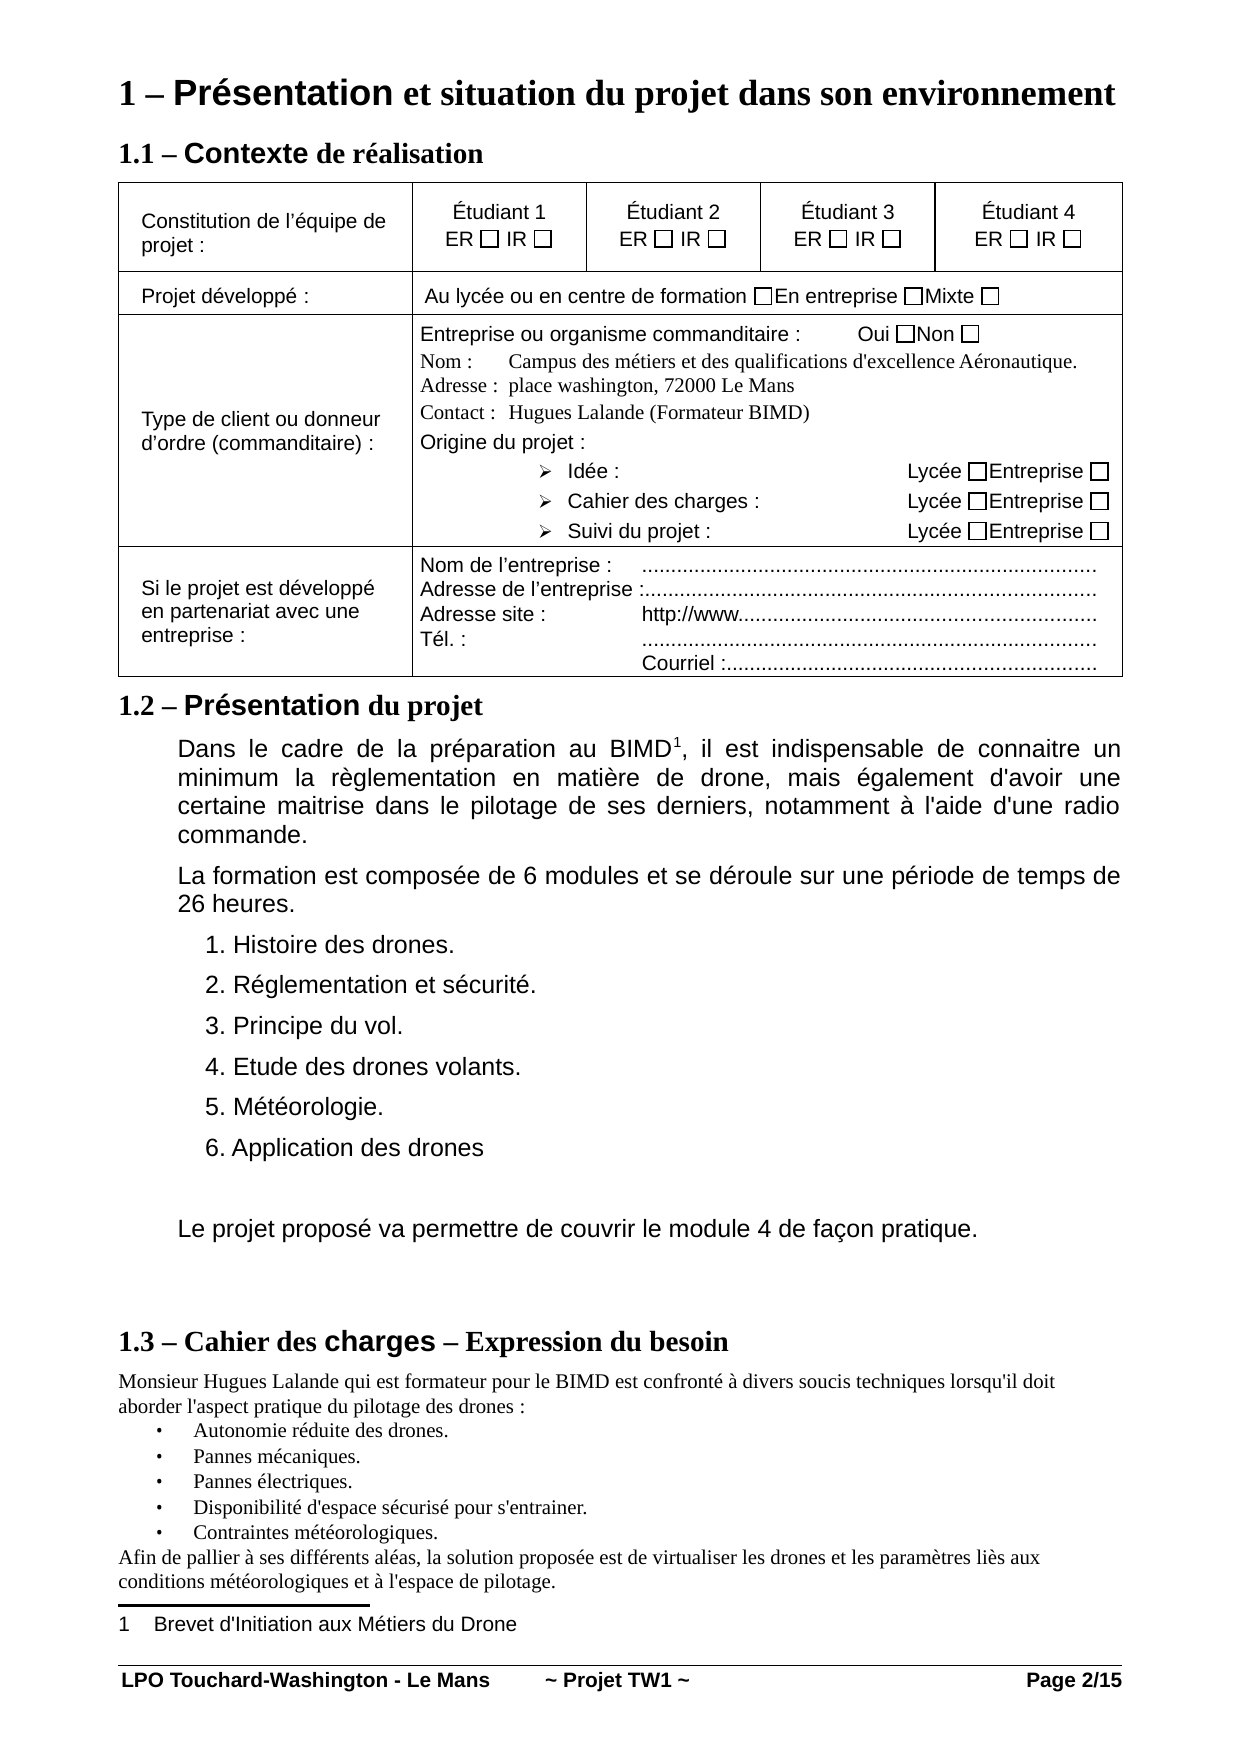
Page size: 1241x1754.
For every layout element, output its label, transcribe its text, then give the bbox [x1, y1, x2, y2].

text 1. Histoire des drones. [177, 930, 1122, 959]
table_header Étudiant 2 ER IR [587, 183, 760, 271]
text 6. Application des drones [177, 1132, 1122, 1161]
table_header Étudiant 3 ER IR [761, 183, 934, 271]
subtitle Présentation du projet [118, 688, 1122, 722]
text 4. Etude des drones volants. [177, 1051, 1122, 1080]
text Brevet d'Initiation aux Métiers du Drone [118, 1612, 1122, 1636]
table_cell Si le projet est développé en partenariat avec une entreprise : [119, 547, 412, 676]
text Dans le cadre de la préparation au BIMD, il est indispensable de connaitre un minimum la règlementation en matière de drone, mais également d'avoir une certaine maitrise dans le pilotage de ses derniers, notamment à l'aide d'une radio commande. [177, 734, 1122, 849]
text Monsieur Hugues Lalande qui est formateur pour le BIMD est confronté à divers soucis techniques lorsqu'il doit aborder l'aspect pratique du pilotage des drones : [118, 1369, 1122, 1418]
list Pannes électriques. [156, 1469, 1122, 1494]
table_header Constitution de l’équipe de projet : [119, 183, 412, 271]
table_cell Type de client ou donneur d’ordre (commanditaire) : [119, 315, 412, 546]
text 3. Principe du vol. [177, 1011, 1122, 1040]
text Le projet proposé va permettre de couvrir le module 4 de façon pratique. [177, 1213, 1122, 1242]
list Pannes mécaniques. [156, 1443, 1122, 1469]
table_cell Projet développé : [119, 272, 412, 314]
subtitle Cahier des charges – Expression du besoin [118, 1324, 1122, 1358]
list Contraintes météorologiques. [156, 1520, 1122, 1545]
text Afin de pallier à ses différents aléas, la solution proposée est de virtualiser les drones et les paramètres liès aux conditions météorologiques et à l'espace de pilotage. [118, 1545, 1122, 1593]
text La formation est composée de 6 modules et se déroule sur une période de temps de 26 heures. [177, 861, 1122, 918]
table_cell Au lycée ou en centre de formation En entreprise Mixte [413, 272, 1122, 314]
subtitle Présentation et situation du projet dans son environnement [118, 71, 1122, 113]
list Disponibilité d'espace sécurisé pour s'entrainer. [156, 1494, 1122, 1520]
subtitle Contexte de réalisation [118, 137, 1122, 170]
table_cell Nom de l’entreprise : Adresse de l’entreprise : Adresse site : http://www. Tél. : Courriel : [413, 547, 1122, 676]
table_cell Entreprise ou organisme commanditaire : Oui Non Nom : Campus des métiers et des qualifications d'excellence Aéronautique. Adresse : place washington, 72000 Le Mans Contact : Hugues Lalande (Formateur BIMD) Origine du projet : Idée : Lycée Entreprise Cahier des charges : Lycée Entreprise Suivi du projet : Lycée Entreprise [413, 315, 1122, 546]
text 2. Réglementation et sécurité. [177, 970, 1122, 999]
table_header Étudiant 4 ER IR [936, 183, 1122, 271]
text 5. Météorologie. [177, 1092, 1122, 1121]
list Autonomie réduite des drones. [156, 1418, 1122, 1443]
table_header Étudiant 1 ER IR [413, 183, 586, 271]
